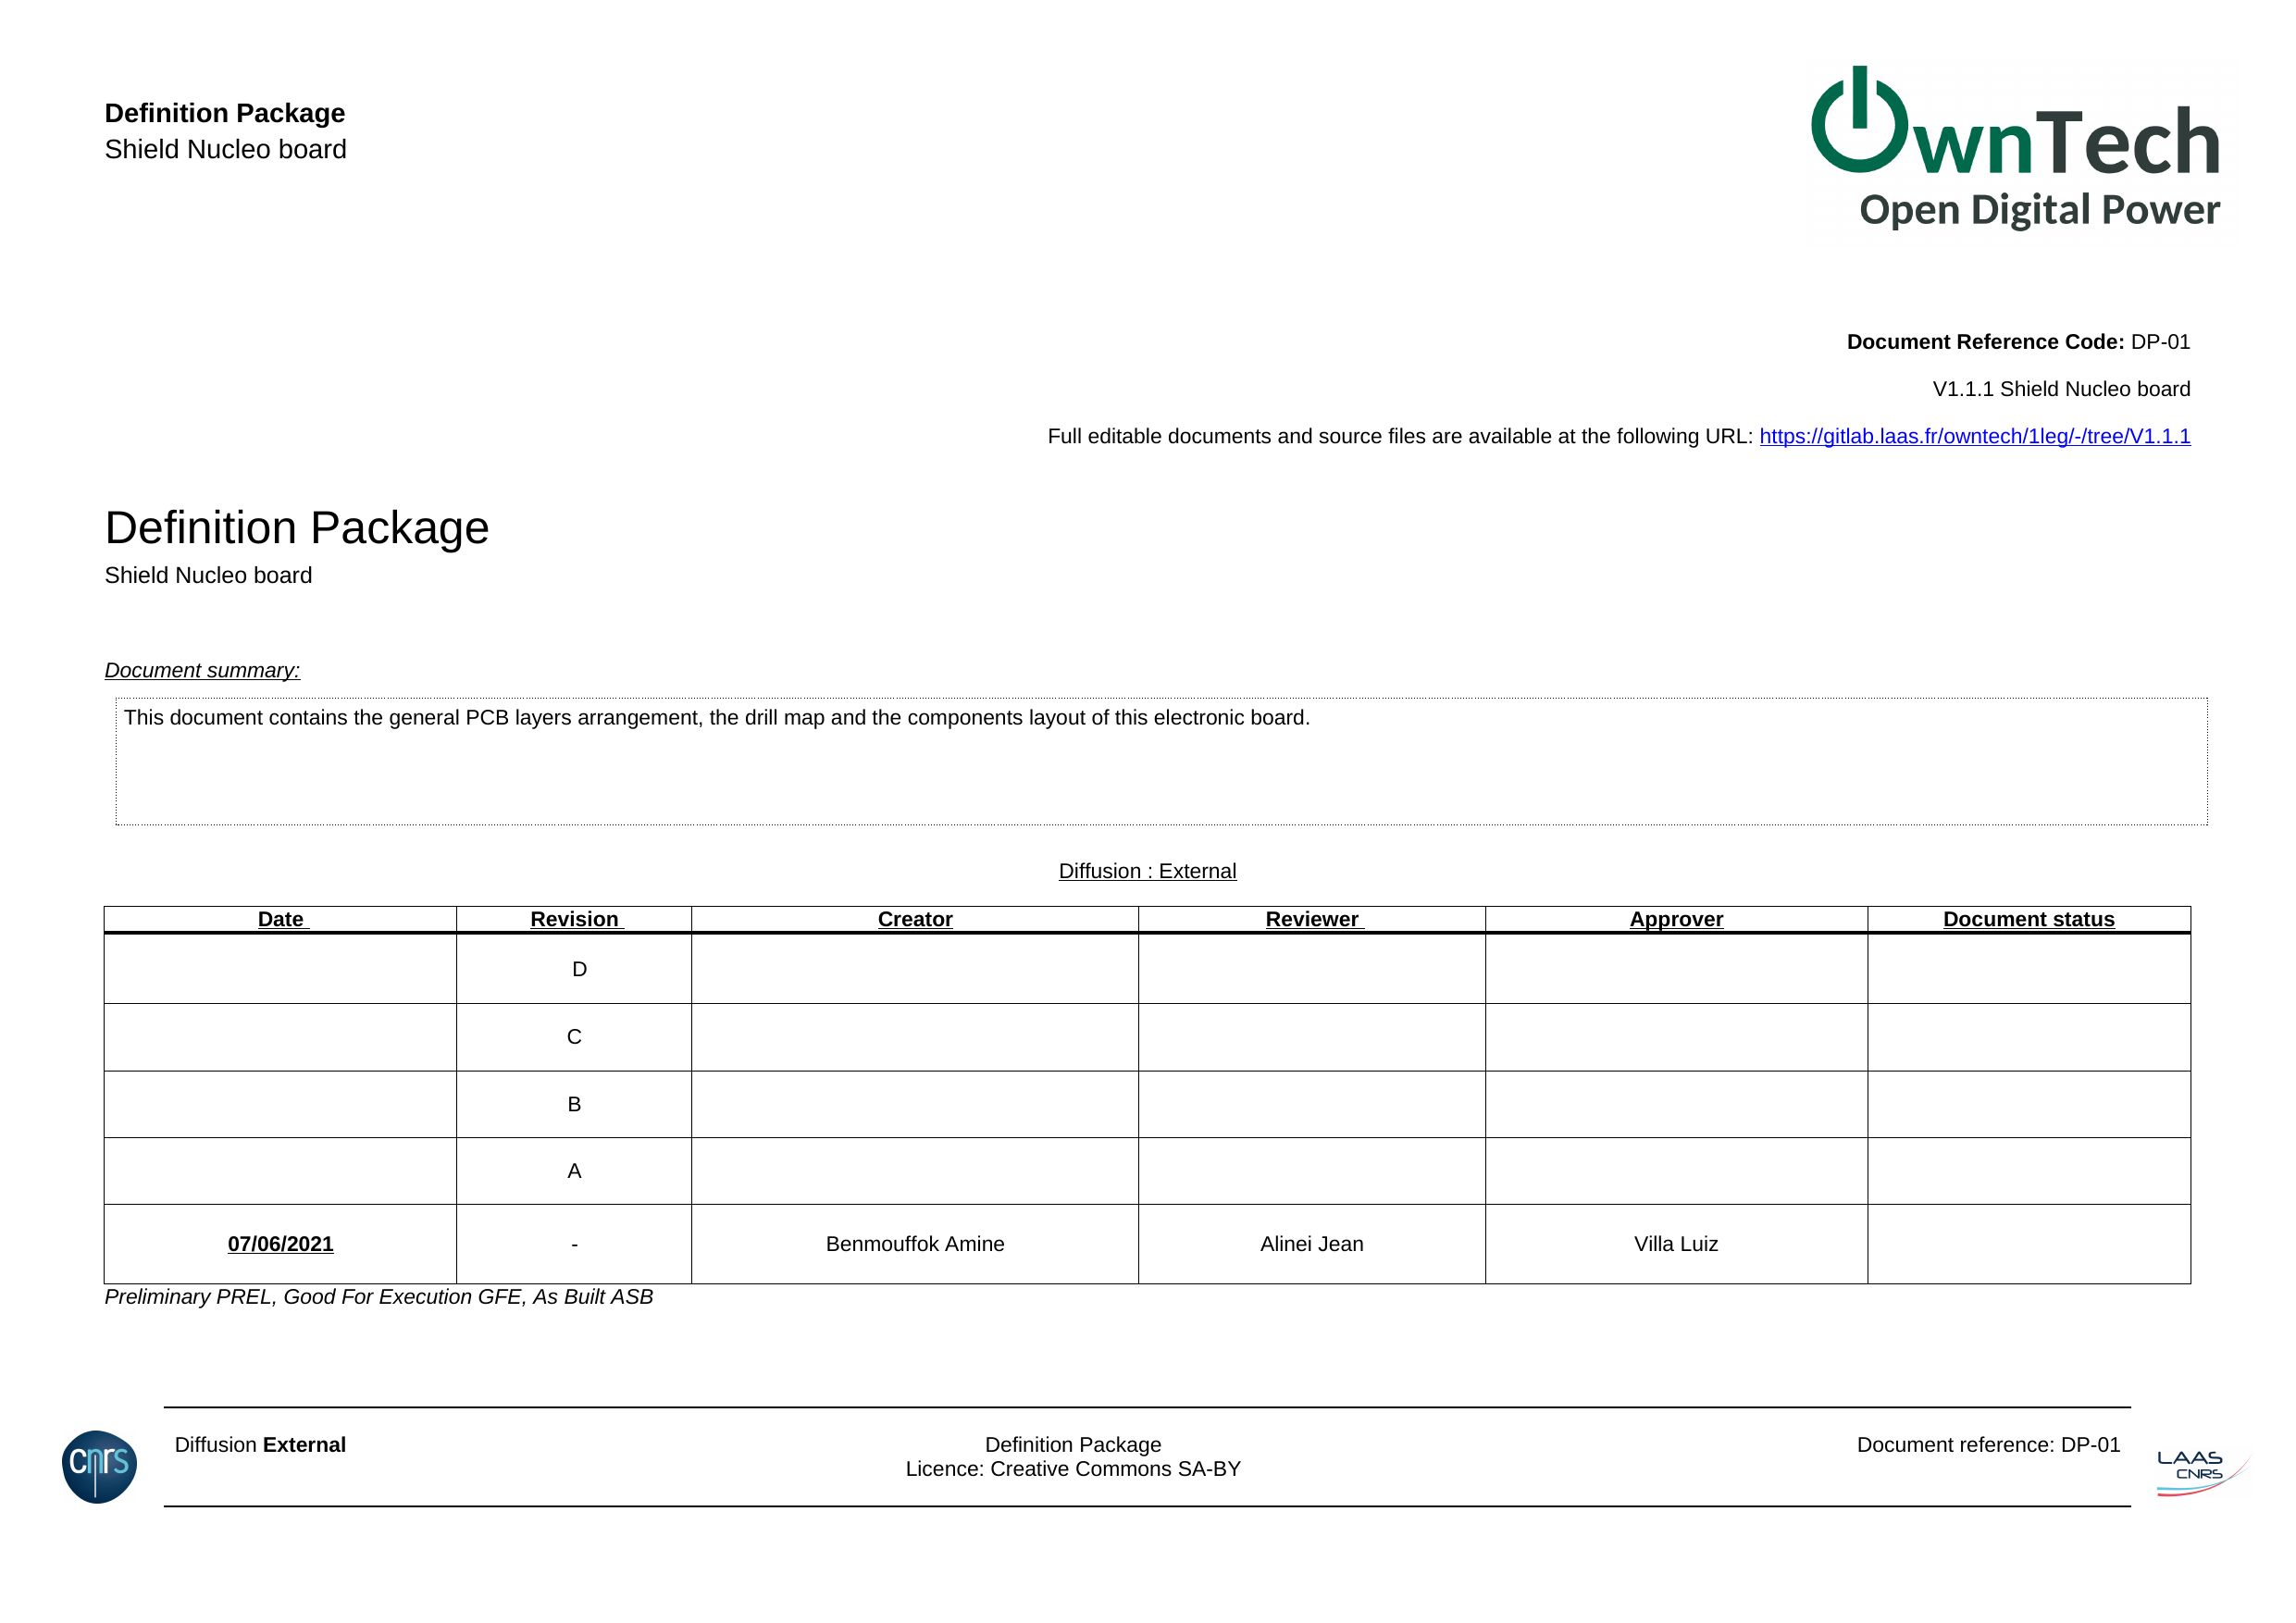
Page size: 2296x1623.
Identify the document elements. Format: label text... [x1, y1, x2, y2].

title Definition Package [105, 501, 2191, 553]
table_cell [1868, 935, 2191, 1003]
picture [1800, 55, 2241, 247]
table_cell [692, 1138, 1138, 1204]
table_cell [1486, 1138, 1868, 1204]
table_cell - [457, 1205, 691, 1283]
table_cell [1139, 935, 1485, 1003]
text This document contains the general PCB layers arrangement, the drill map and the components layout of this electronic board. [124, 705, 2199, 730]
table_cell A [457, 1138, 691, 1204]
text V1.1.1 Shield Nucleo board [105, 377, 2191, 401]
table_cell 07/06/2021 [105, 1205, 456, 1283]
table_header Reviewer [1139, 907, 1485, 931]
text Diffusion : External [105, 859, 2191, 883]
table_cell [105, 1004, 456, 1071]
table_header Document status [1868, 907, 2191, 931]
table_cell [1139, 1138, 1485, 1204]
table_cell [692, 935, 1138, 1003]
table_cell C [457, 1004, 691, 1071]
text Full editable documents and source files are available at the following URL: https://gitlab.laas.fr/owntech/1leg/-/tree/V1.1.1 [105, 424, 2191, 448]
table_cell [1139, 1004, 1485, 1071]
table_cell [105, 1138, 456, 1204]
table_cell [1868, 1004, 2191, 1071]
table_cell Benmouffok Amine [692, 1205, 1138, 1283]
table_cell [1486, 935, 1868, 1003]
table_header Approver [1486, 907, 1868, 931]
table_cell Villa Luiz [1486, 1205, 1868, 1283]
table_cell D [457, 935, 691, 1003]
text Preliminary PREL, Good For Execution GFE, As Built ASB [105, 1284, 2191, 1308]
text Document summary: [105, 658, 2207, 836]
table_cell [1868, 1138, 2191, 1204]
picture [62, 1431, 137, 1504]
picture [2153, 1444, 2256, 1498]
table_cell [105, 1072, 456, 1137]
table_cell [692, 1004, 1138, 1071]
title Shield Nucleo board [105, 562, 2191, 588]
table_cell Alinei Jean [1139, 1205, 1485, 1283]
table_cell [692, 1072, 1138, 1137]
table_cell [1868, 1205, 2191, 1283]
table_header Date [105, 907, 456, 931]
table_header Revision [457, 907, 691, 931]
table_cell B [457, 1072, 691, 1137]
table_cell [1486, 1072, 1868, 1137]
table_cell [105, 935, 456, 1003]
table_cell [1486, 1004, 1868, 1071]
table_cell [1868, 1072, 2191, 1137]
text Document Reference Code: DP-01 [105, 329, 2191, 353]
table_header Creator [692, 907, 1138, 931]
table_cell [1139, 1072, 1485, 1137]
